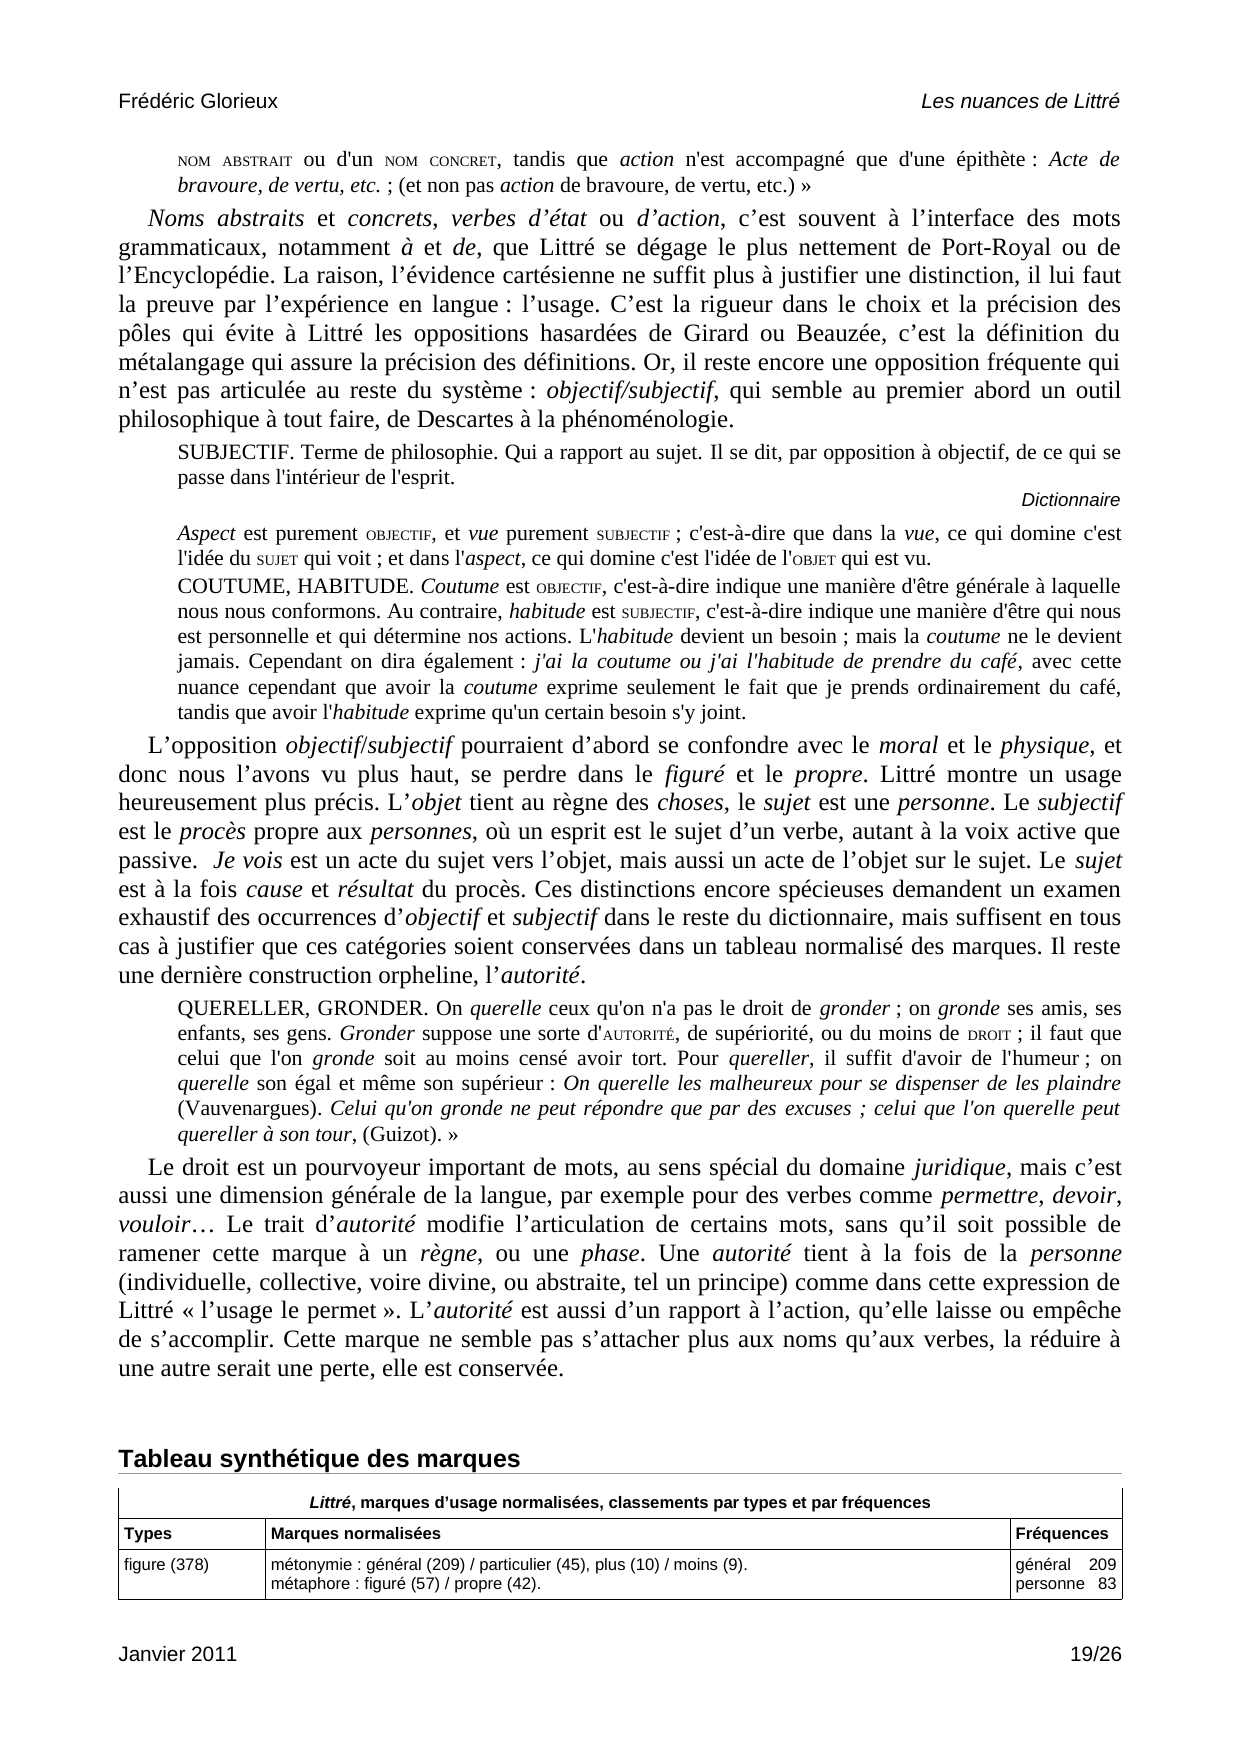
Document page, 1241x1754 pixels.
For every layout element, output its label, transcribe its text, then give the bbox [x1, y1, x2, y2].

text COUTUME, HABITUDE. Coutume est objectif, c'est-à-dire indique une manière d'être générale à laquelle nous nous conformons. Au contraire, habitude est subjectif, c'est-à-dire indique une manière d'être qui nous est personnelle et qui détermine nos actions. L'habitude devient un besoin ; mais la coutume ne le devient jamais. Cependant on dira également : j'ai la coutume ou j'ai l'habitude de prendre du café, avec cette nuance cependant que avoir la coutume exprime seulement le fait que je prends ordinairement du café, tandis que avoir l'habitude exprime qu'un certain besoin s'y joint. [177, 573, 1122, 724]
table_cell Fréquences [1011, 1519, 1122, 1549]
table_cell métonymie : général (209) / particulier (45), plus (10) / moins (9). métaphore : figuré (57) / propre (42). [266, 1550, 1010, 1599]
text Noms abstraits et concrets, verbes d’état ou d’action, c’est souvent à l’interface des mots grammaticaux, notamment à et de, que Littré se dégage le plus nettement de Port-Royal ou de l’Encyclopédie. La raison, l’évidence cartésienne ne suffit plus à justifier une distinction, il lui faut la preuve par l’expérience en langue : l’usage. C’est la rigueur dans le choix et la précision des pôles qui évite à Littré les oppositions hasardées de Girard ou Beauzée, c’est la définition du métalangage qui assure la précision des définitions. Or, il reste encore une opposition fréquente qui n’est pas articulée au reste du système : objectif/subjectif, qui semble au premier abord un outil philosophique à tout faire, de Descartes à la phénoménologie. [118, 203, 1122, 433]
text L’opposition objectif/subjectif pourraient d’abord se confondre avec le moral et le physique, et donc nous l’avons vu plus haut, se perdre dans le figuré et le propre. Littré montre un usage heureusement plus précis. L’objet tient au règne des choses, le sujet est une personne. Le subjectif est le procès propre aux personnes, où un esprit est le sujet d’un verbe, autant à la voix active que passive. Je vois est un acte du sujet vers l’objet, mais aussi un acte de l’objet sur le sujet. Le sujet est à la fois cause et résultat du procès. Ces distinctions encore spécieuses demandent un examen exhaustif des occurrences d’objectif et subjectif dans le reste du dictionnaire, mais suffisent en tous cas à justifier que ces catégories soient conservées dans un tableau normalisé des marques. Il reste une dernière construction orpheline, l’autorité. [118, 730, 1122, 989]
table_cell figure (378) [119, 1550, 265, 1599]
text Aspect est purement objectif, et vue purement subjectif ; c'est-à-dire que dans la vue, ce qui domine c'est l'idée du sujet qui voit ; et dans l'aspect, ce qui domine c'est l'idée de l'objet qui est vu. [177, 519, 1122, 570]
table_cell Types [119, 1519, 265, 1549]
text nom abstrait ou d'un nom concret, tandis que action n'est accompagné que d'une épithète : Acte de bravoure, de vertu, etc. ; (et non pas action de bravoure, de vertu, etc.) » [177, 146, 1122, 197]
table_header Littré, marques d’usage normalisées, classements par types et par fréquences [119, 1488, 1122, 1518]
table_cell général 209 personne 83 [1011, 1550, 1122, 1599]
text SUBJECTIF. Terme de philosophie. Qui a rapport au sujet. Il se dit, par opposition à objectif, de ce qui se passe dans l'intérieur de l'esprit. [177, 439, 1122, 489]
subtitle Tableau synthétique des marques [118, 1444, 1122, 1473]
text Le droit est un pourvoyeur important de mots, au sens spécial du domaine juridique, mais c’est aussi une dimension générale de la langue, par exemple pour des verbes comme permettre, devoir, vouloir… Le trait d’autorité modifie l’articulation de certains mots, sans qu’il soit possible de ramener cette marque à un règne, ou une phase. Une autorité tient à la fois de la personne (individuelle, collective, voire divine, ou abstraite, tel un principe) comme dans cette expression de Littré « l’usage le permet ». L’autorité est aussi d’un rapport à l’action, qu’elle laisse ou empêche de s’accomplir. Cette marque ne semble pas s’attacher plus aux noms qu’aux verbes, la réduire à une autre serait une perte, elle est conservée. [118, 1152, 1122, 1382]
text QUERELLER, GRONDER. On querelle ceux qu'on n'a pas le droit de gronder ; on gronde ses amis, ses enfants, ses gens. Gronder suppose une sorte d'autorité, de supériorité, ou du moins de droit ; il faut que celui que l'on gronde soit au moins censé avoir tort. Pour quereller, il suffit d'avoir de l'humeur ; on querelle son égal et même son supérieur : On querelle les malheureux pour se dispenser de les plaindre (Vauvenargues). Celui qu'on gronde ne peut répondre que par des excuses ; celui que l'on querelle peut quereller à son tour, (Guizot). » [177, 994, 1122, 1146]
text Dictionnaire [236, 489, 1122, 511]
table_cell Marques normalisées [266, 1519, 1010, 1549]
